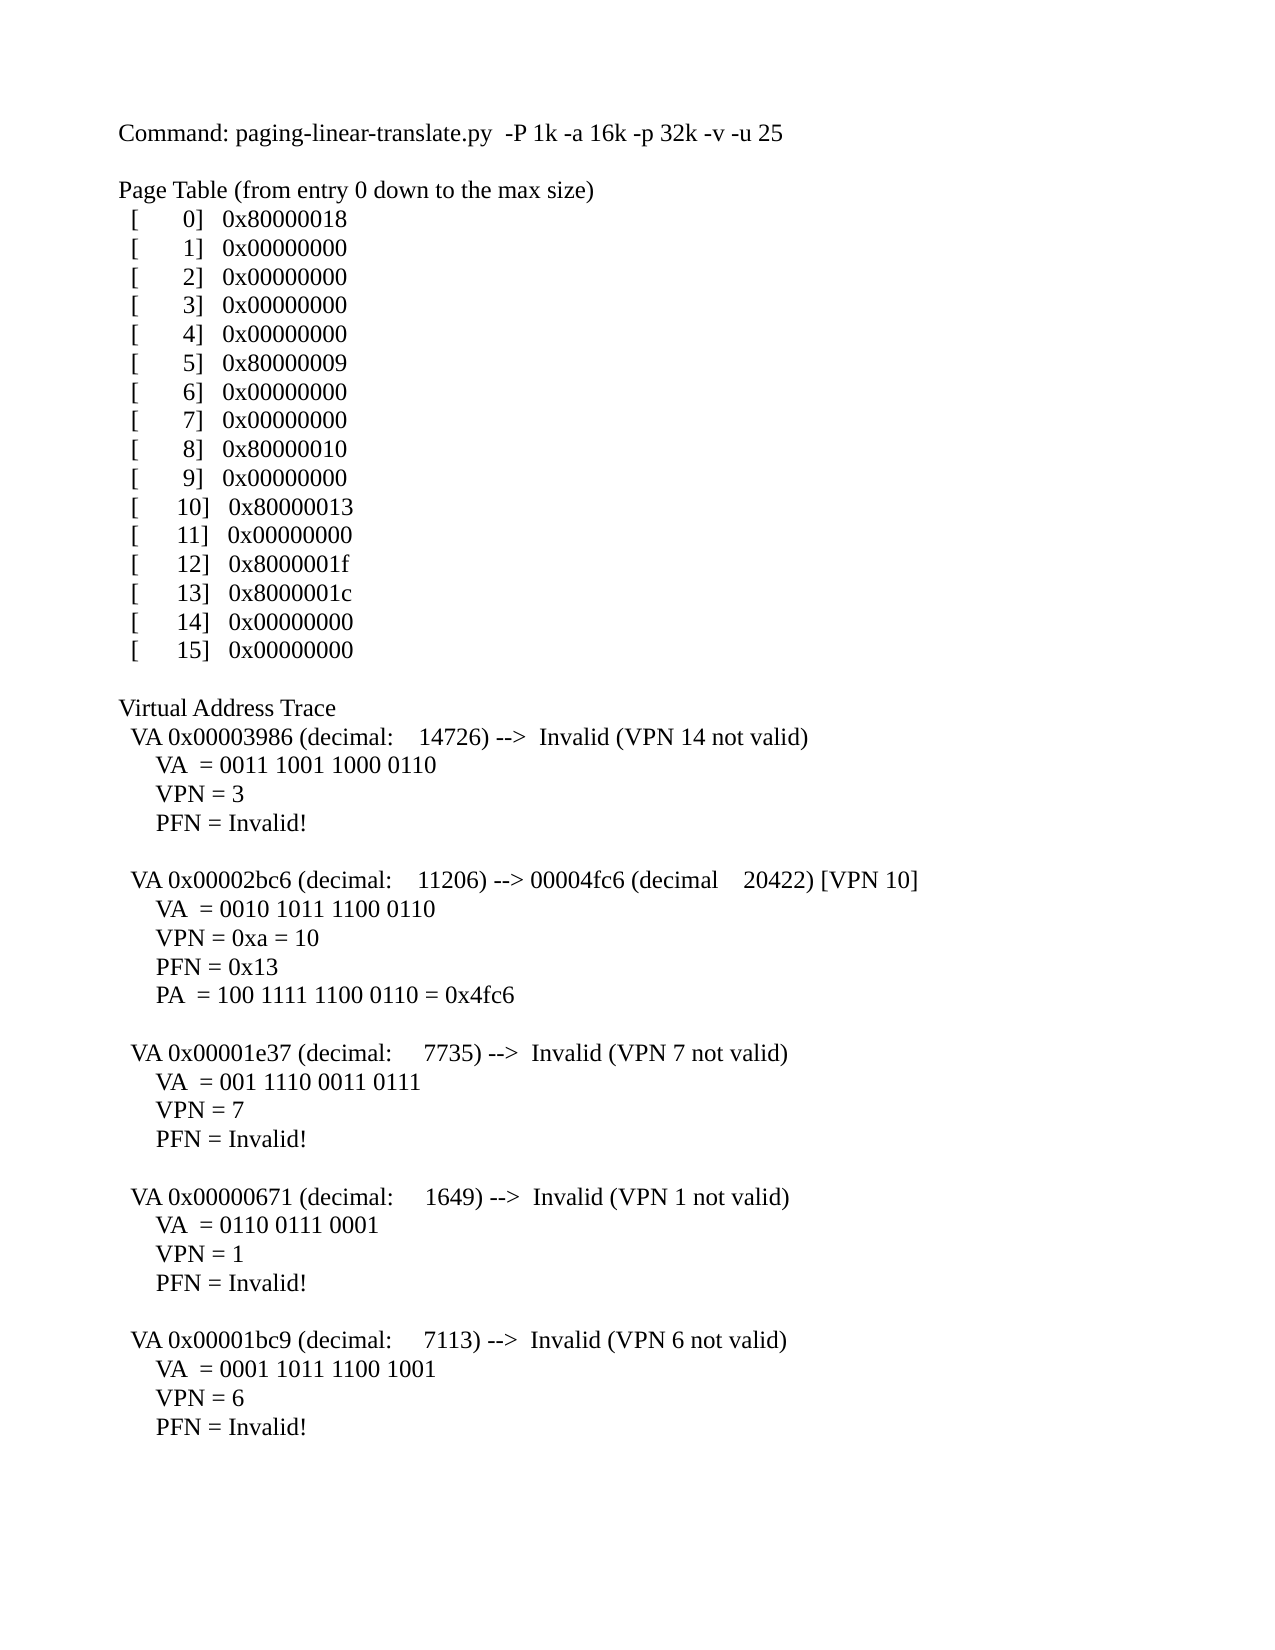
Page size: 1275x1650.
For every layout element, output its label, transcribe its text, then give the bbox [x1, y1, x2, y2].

text VPN = 1 [118, 1239, 1157, 1268]
text [ 13] 0x8000001c [118, 578, 1157, 607]
text VA = 0011 1001 1000 0110 [118, 751, 1157, 779]
text VA 0x00000671 (decimal: 1649) --> Invalid (VPN 1 not valid) [118, 1182, 1157, 1211]
text VPN = 6 [118, 1383, 1157, 1412]
text [ 2] 0x00000000 [118, 262, 1157, 291]
text [ 11] 0x00000000 [118, 521, 1157, 549]
text VA 0x00003986 (decimal: 14726) --> Invalid (VPN 14 not valid) [118, 722, 1157, 751]
text VA 0x00001e37 (decimal: 7735) --> Invalid (VPN 7 not valid) [118, 1038, 1157, 1067]
text [ 3] 0x00000000 [118, 291, 1157, 319]
text PFN = Invalid! [118, 808, 1157, 837]
text VA = 0010 1011 1100 0110 [118, 894, 1157, 923]
text VA = 0110 0111 0001 [118, 1211, 1157, 1239]
text [ 6] 0x00000000 [118, 377, 1157, 406]
text Command: paging-linear-translate.py -P 1k -a 16k -p 32k -v -u 25 [118, 118, 1157, 147]
text [ 9] 0x00000000 [118, 463, 1157, 492]
text VA = 001 1110 0011 0111 [118, 1067, 1157, 1096]
text VPN = 0xa = 10 [118, 923, 1157, 952]
text [ 7] 0x00000000 [118, 406, 1157, 434]
text VPN = 7 [118, 1096, 1157, 1124]
text PFN = Invalid! [118, 1268, 1157, 1297]
text [ 12] 0x8000001f [118, 549, 1157, 578]
text PFN = 0x13 [118, 952, 1157, 981]
text Page Table (from entry 0 down to the max size) [118, 176, 1157, 204]
text [ 0] 0x80000018 [118, 204, 1157, 233]
text [ 4] 0x00000000 [118, 319, 1157, 348]
text VA = 0001 1011 1100 1001 [118, 1354, 1157, 1383]
text [ 8] 0x80000010 [118, 434, 1157, 463]
text [ 14] 0x00000000 [118, 607, 1157, 636]
text PFN = Invalid! [118, 1412, 1157, 1441]
text [ 1] 0x00000000 [118, 233, 1157, 262]
text PA = 100 1111 1100 0110 = 0x4fc6 [118, 981, 1157, 1009]
text VA 0x00001bc9 (decimal: 7113) --> Invalid (VPN 6 not valid) [118, 1326, 1157, 1354]
text VPN = 3 [118, 779, 1157, 808]
text PFN = Invalid! [118, 1124, 1157, 1153]
text VA 0x00002bc6 (decimal: 11206) --> 00004fc6 (decimal 20422) [VPN 10] [118, 866, 1157, 894]
text [ 5] 0x80000009 [118, 348, 1157, 377]
text [ 15] 0x00000000 [118, 636, 1157, 664]
text [ 10] 0x80000013 [118, 492, 1157, 521]
text Virtual Address Trace [118, 693, 1157, 722]
